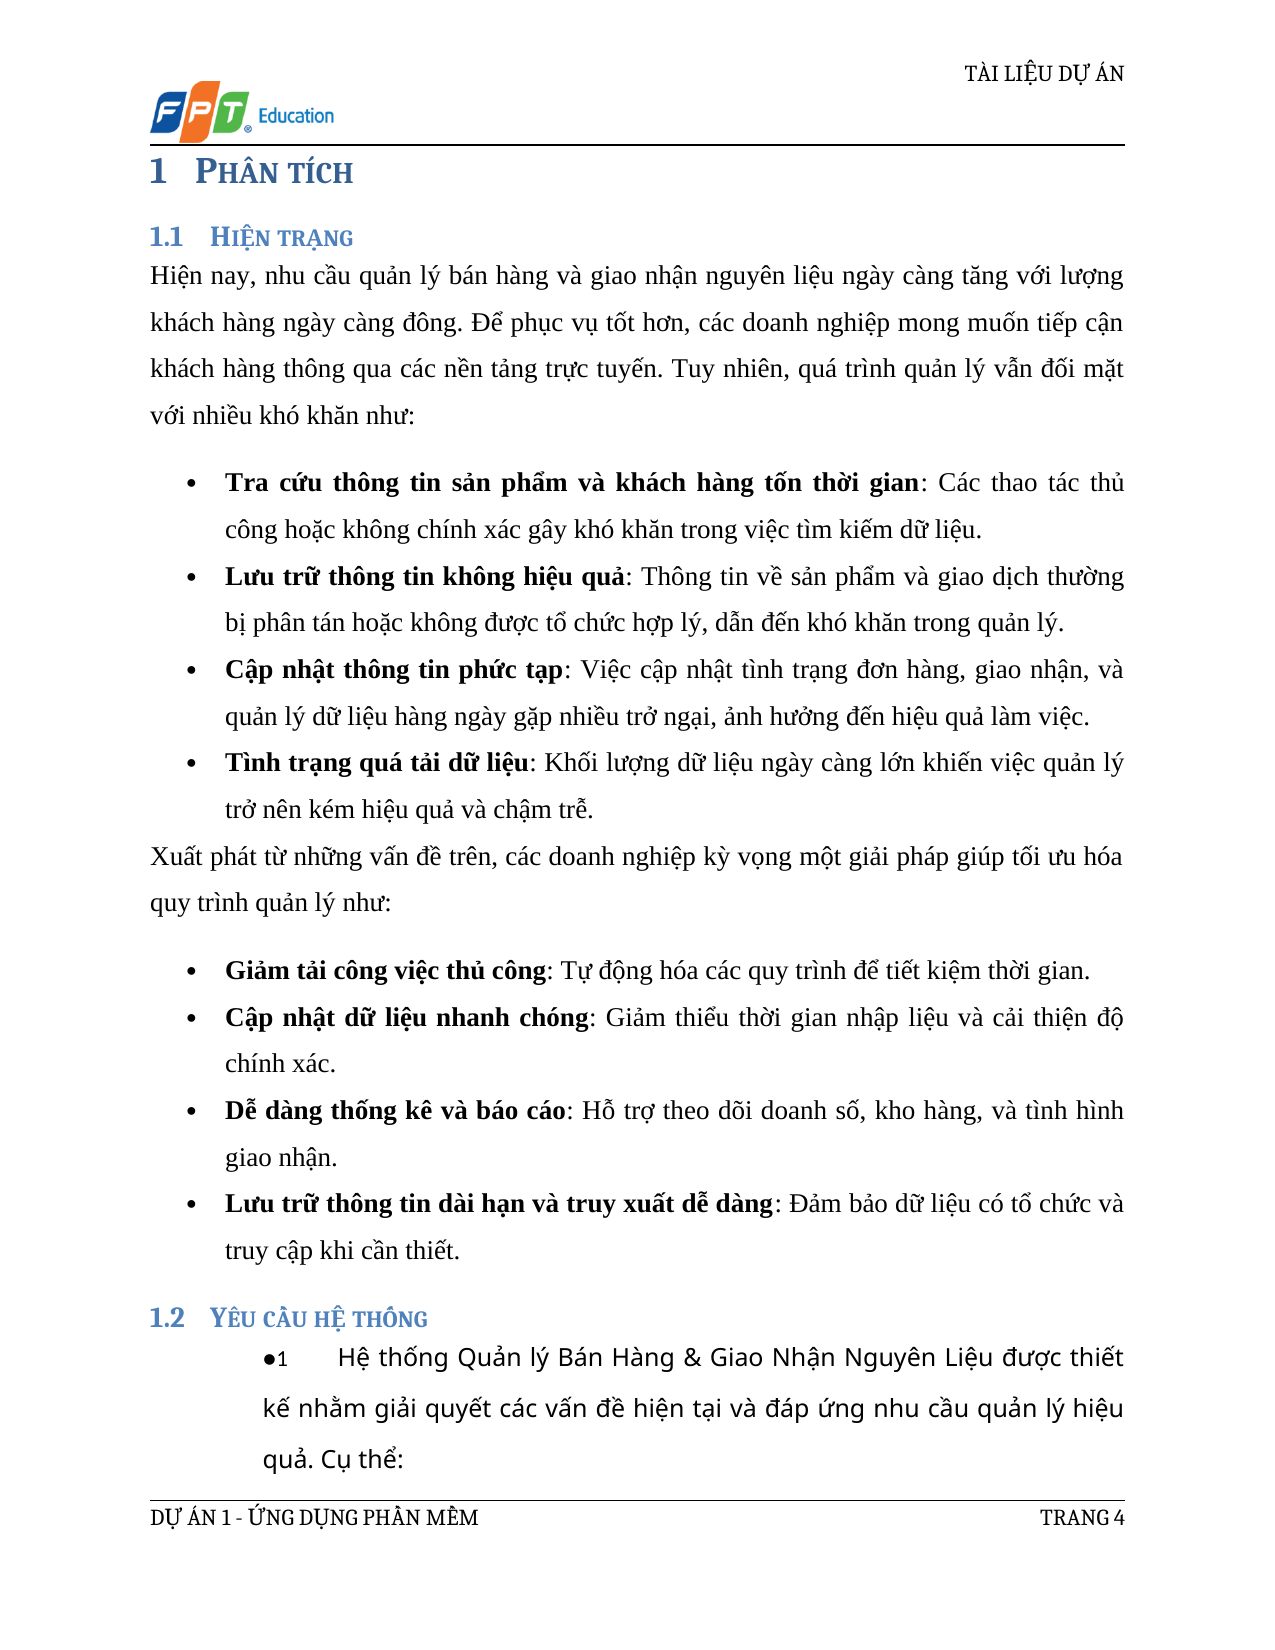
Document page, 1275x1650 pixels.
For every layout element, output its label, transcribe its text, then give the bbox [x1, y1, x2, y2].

list Lưu trữ thông tin không hiệu quả: Thông tin về sản phẩm và giao dịch thường bị phân tán hoặc không được tổ chức hợp lý, dẫn đến khó khăn trong quản lý. [187, 560, 1125, 638]
list Tình trạng quá tải dữ liệu: Khối lượng dữ liệu ngày càng lớn khiến việc quản lý trở nên kém hiệu quả và chậm trễ. [187, 746, 1125, 824]
list Tra cứu thông tin sản phẩm và khách hàng tốn thời gian: Các thao tác thủ công hoặc không chính xác gây khó khăn trong việc tìm kiếm dữ liệu. [187, 466, 1125, 544]
text Xuất phát từ những vấn đề trên, các doanh nghiệp kỳ vọng một giải pháp giúp tối ưu hóa quy trình quản lý như: [150, 840, 1125, 918]
list Cập nhật dữ liệu nhanh chóng: Giảm thiểu thời gian nhập liệu và cải thiện độ chính xác. [187, 1001, 1125, 1078]
subtitle Phân tích [150, 150, 1125, 193]
list Dễ dàng thống kê và báo cáo: Hỗ trợ theo dõi doanh số, kho hàng, và tình hình giao nhận. [187, 1094, 1125, 1172]
list Hệ thống Quản lý Bán Hàng & Giao Nhận Nguyên Liệu được thiết kế nhằm giải quyết các vấn đề hiện tại và đáp ứng nhu cầu quản lý hiệu quả. Cụ thể: [262, 1340, 1125, 1476]
text Hiện nay, nhu cầu quản lý bán hàng và giao nhận nguyên liệu ngày càng tăng với lượng khách hàng ngày càng đông. Để phục vụ tốt hơn, các doanh nghiệp mong muốn tiếp cận khách hàng thông qua các nền tảng trực tuyến. Tuy nhiên, quá trình quản lý vẫn đối mặt với nhiều khó khăn như: [150, 259, 1125, 430]
list Lưu trữ thông tin dài hạn và truy xuất dễ dàng: Đảm bảo dữ liệu có tổ chức và truy cập khi cần thiết. [187, 1187, 1125, 1265]
list Cập nhật thông tin phức tạp: Việc cập nhật tình trạng đơn hàng, giao nhận, và quản lý dữ liệu hàng ngày gặp nhiều trở ngại, ảnh hưởng đến hiệu quả làm việc. [187, 653, 1125, 731]
subtitle Yêu cầu hệ thống [150, 1301, 1125, 1335]
subtitle Hiện trạng [150, 220, 1125, 254]
list Giảm tải công việc thủ công: Tự động hóa các quy trình để tiết kiệm thời gian. [187, 954, 1125, 985]
